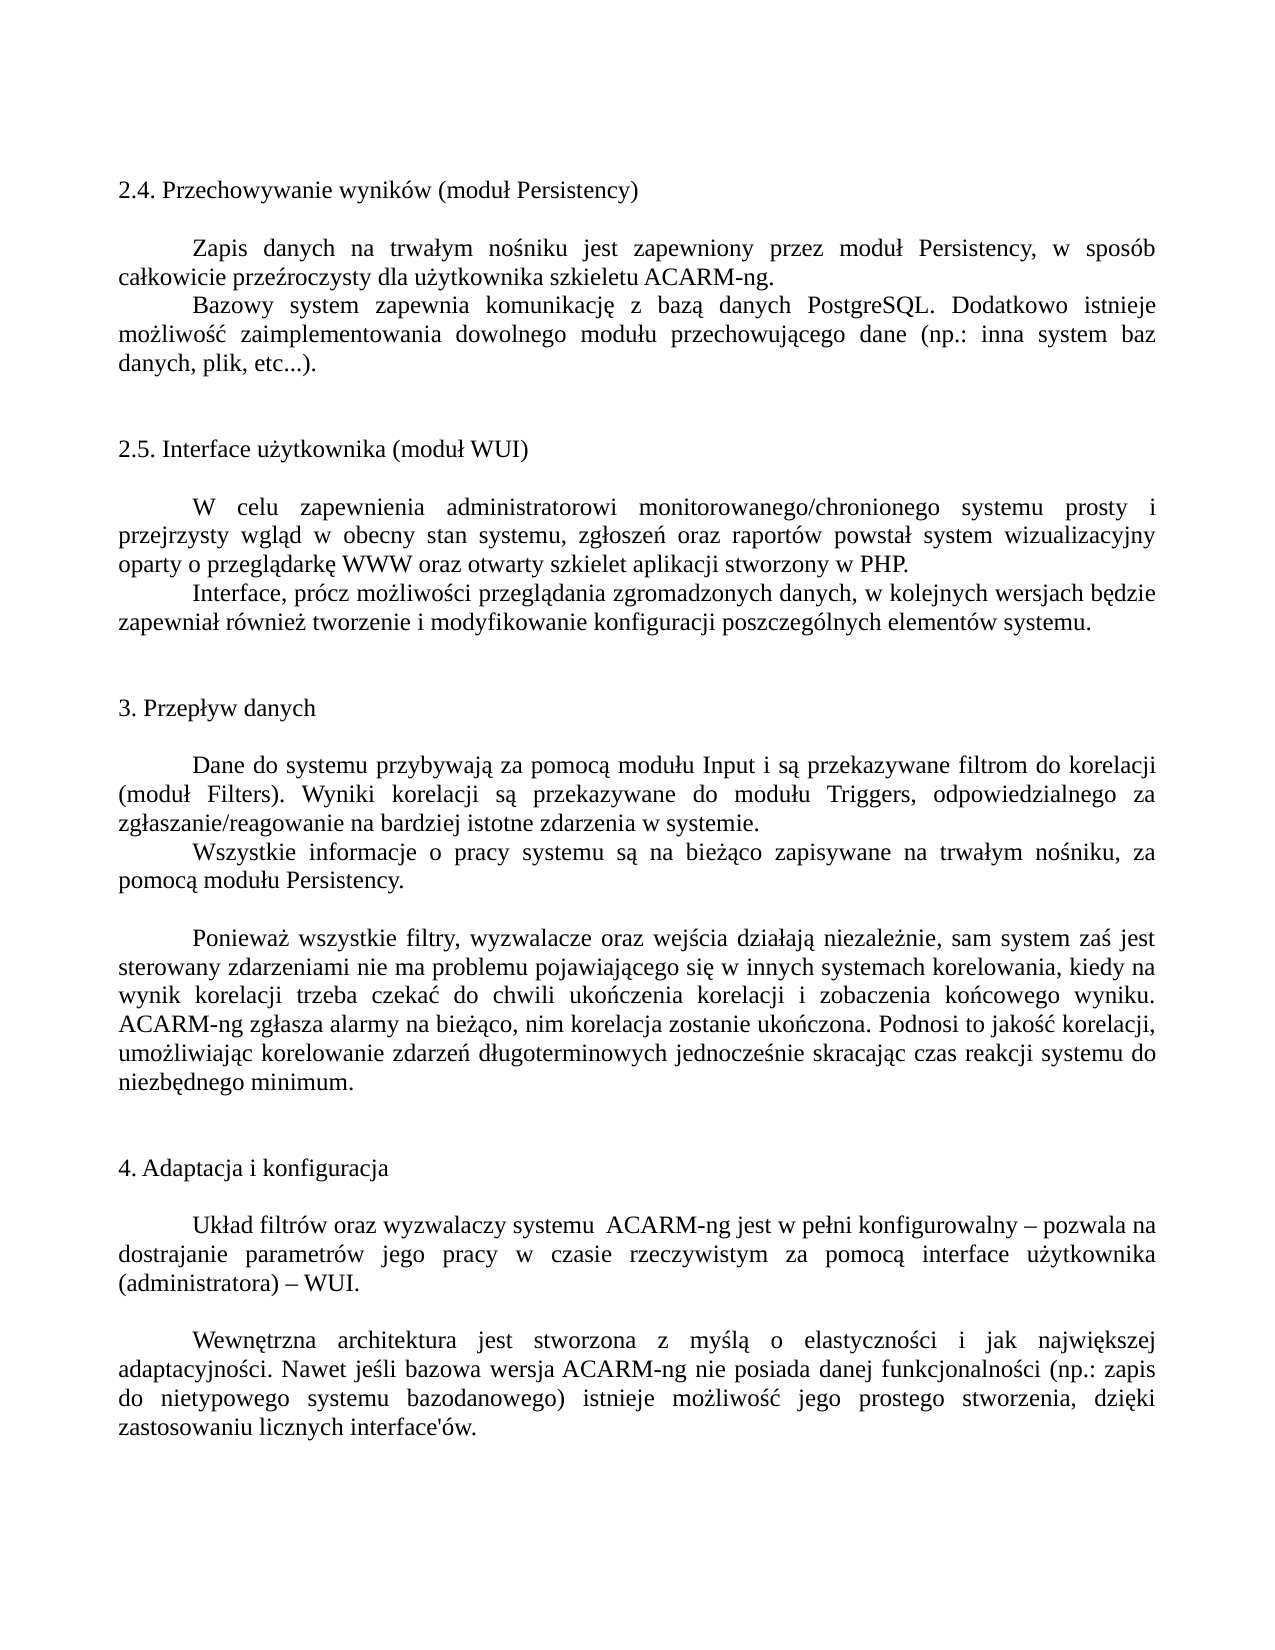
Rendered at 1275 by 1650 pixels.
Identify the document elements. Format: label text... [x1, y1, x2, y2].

text 2.4. Przechowywanie wyników (moduł Persistency) [118, 176, 1157, 204]
text Dane do systemu przybywają za pomocą modułu Input i są przekazywane filtrom do korelacji (moduł Filters). Wyniki korelacji są przekazywane do modułu Triggers, odpowiedzialnego za zgłaszanie/reagowanie na bardziej istotne zdarzenia w systemie. [118, 751, 1157, 837]
text Interface, prócz możliwości przeglądania zgromadzonych danych, w kolejnych wersjach będzie zapewniał również tworzenie i modyfikowanie konfiguracji poszczególnych elementów systemu. [118, 578, 1157, 636]
text W celu zapewnienia administratorowi monitorowanego/chronionego systemu prosty i przejrzysty wgląd w obecny stan systemu, zgłoszeń oraz raportów powstał system wizualizacyjny oparty o przeglądarkę WWW oraz otwarty szkielet aplikacji stworzony w PHP. [118, 492, 1157, 578]
text Ponieważ wszystkie filtry, wyzwalacze oraz wejścia działają niezależnie, sam system zaś jest sterowany zdarzeniami nie ma problemu pojawiającego się w innych systemach korelowania, kiedy na wynik korelacji trzeba czekać do chwili ukończenia korelacji i zobaczenia końcowego wyniku. ACARM-ng zgłasza alarmy na bieżąco, nim korelacja zostanie ukończona. Podnosi to jakość korelacji, umożliwiając korelowanie zdarzeń długoterminowych jednocześnie skracając czas reakcji systemu do niezbędnego minimum. [118, 923, 1157, 1096]
text 3. Przepływ danych [118, 693, 1157, 722]
text Bazowy system zapewnia komunikację z bazą danych PostgreSQL. Dodatkowo istnieje możliwość zaimplementowania dowolnego modułu przechowującego dane (np.: inna system baz danych, plik, etc...). [118, 291, 1157, 377]
text Wewnętrzna architektura jest stworzona z myślą o elastyczności i jak największej adaptacyjności. Nawet jeśli bazowa wersja ACARM-ng nie posiada danej funkcjonalności (np.: zapis do nietypowego systemu bazodanowego) istnieje możliwość jego prostego stworzenia, dzięki zastosowaniu licznych interface'ów. [118, 1326, 1157, 1441]
text Zapis danych na trwałym nośniku jest zapewniony przez moduł Persistency, w sposób całkowicie przeźroczysty dla użytkownika szkieletu ACARM-ng. [118, 233, 1157, 291]
text 4. Adaptacja i konfiguracja [118, 1153, 1157, 1182]
text Wszystkie informacje o pracy systemu są na bieżąco zapisywane na trwałym nośniku, za pomocą modułu Persistency. [118, 837, 1157, 894]
text 2.5. Interface użytkownika (moduł WUI) [118, 434, 1157, 463]
text Układ filtrów oraz wyzwalaczy systemu ACARM-ng jest w pełni konfigurowalny – pozwala na dostrajanie parametrów jego pracy w czasie rzeczywistym za pomocą interface użytkownika (administratora) – WUI. [118, 1211, 1157, 1297]
